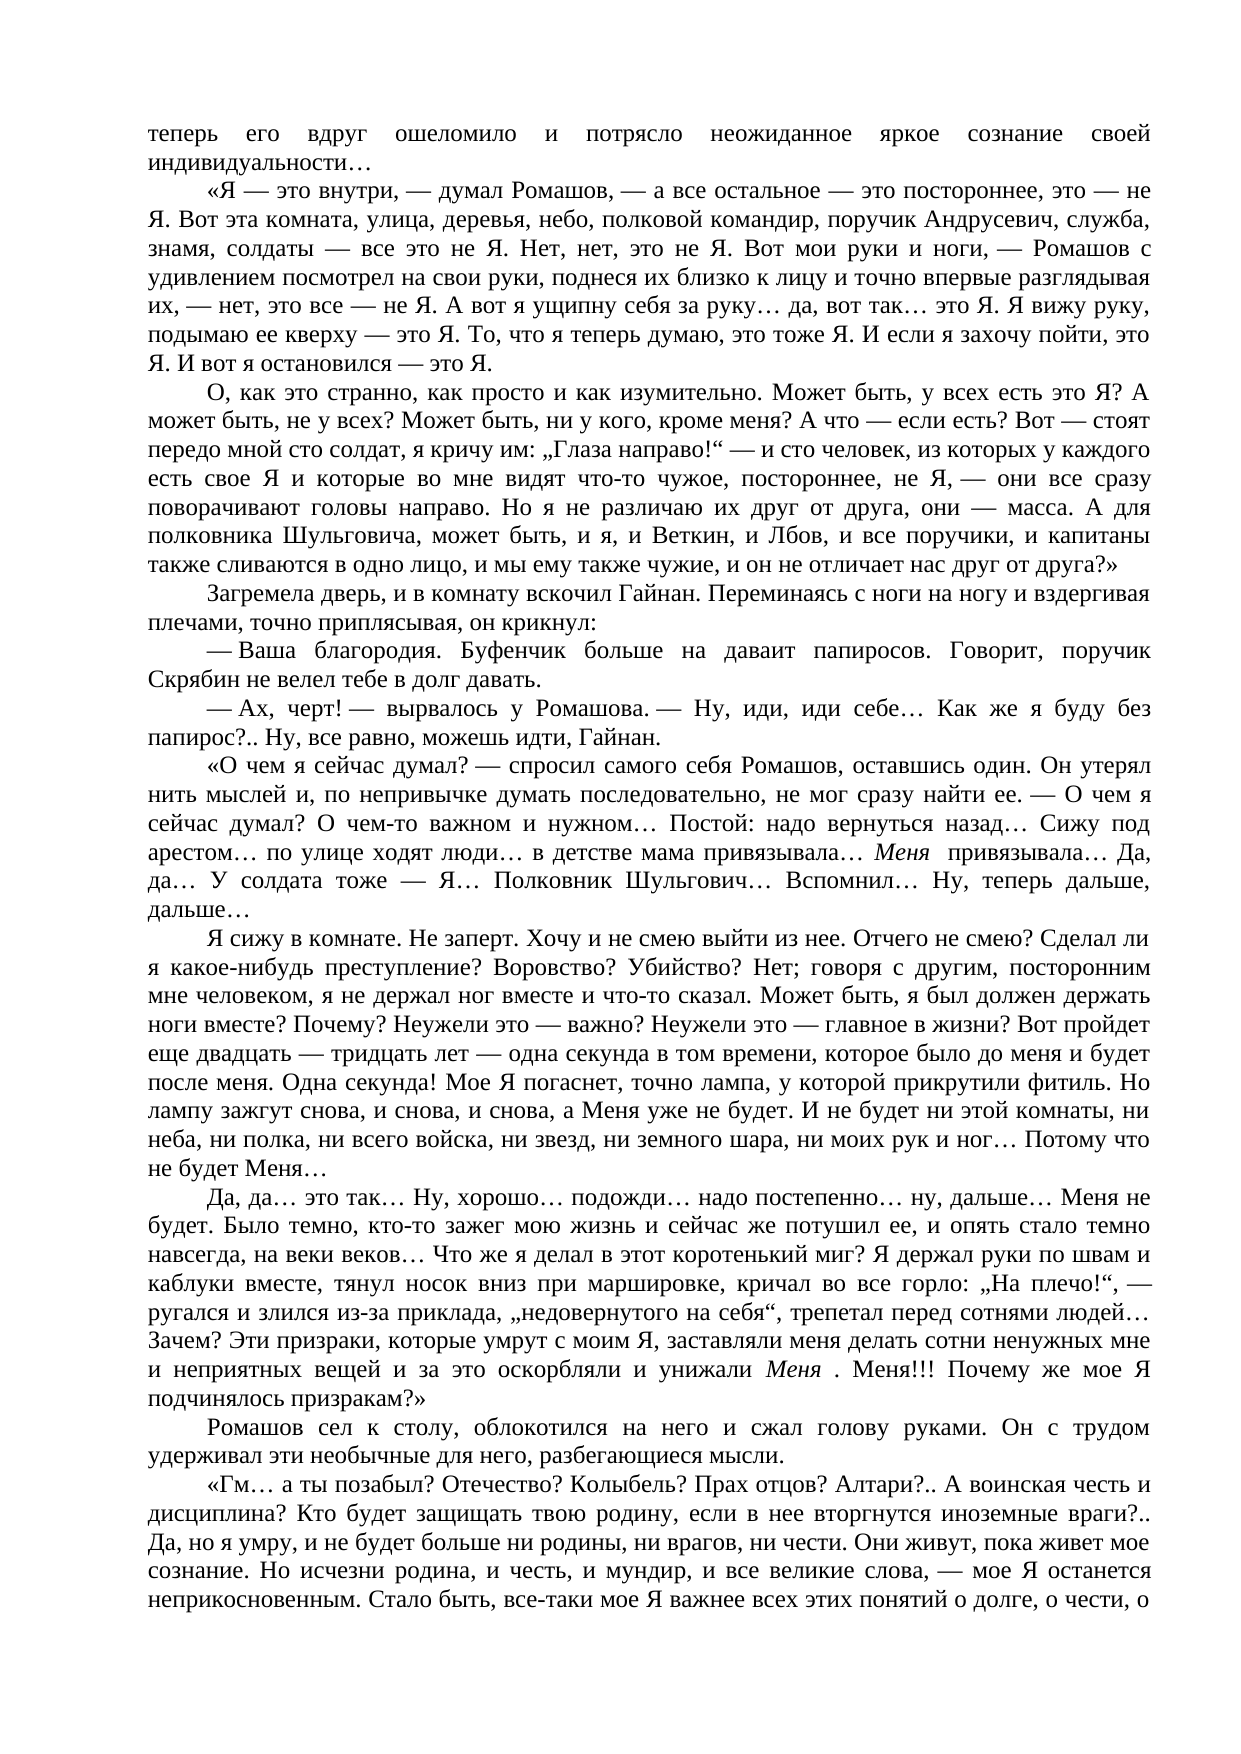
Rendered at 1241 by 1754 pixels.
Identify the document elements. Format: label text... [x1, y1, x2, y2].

text Ромашов сел к столу, облокотился на него и сжал голову руками. Он с трудом удерживал эти необычные для него, разбегающиеся мысли. [148, 1412, 1152, 1469]
text — Ваша благородия. Буфенчик больше на даваит папиросов. Говорит, поручик Скрябин не велел тебе в долг давать. [148, 636, 1152, 693]
text Я сижу в комнате. Не заперт. Хочу и не смею выйти из нее. Отчего не смею? Сделал ли я какое-нибудь преступление? Воровство? Убийство? Нет; говоря с другим, посторонним мне человеком, я не держал ног вместе и что-то сказал. Может быть, я был должен держать ноги вместе? Почему? Неужели это — важно? Неужели это — главное в жизни? Вот пройдет еще двадцать — тридцать лет — одна секунда в том времени, которое было до меня и будет после меня. Одна секунда! Мое Я погаснет, точно лампа, у которой прикрутили фитиль. Но лампу зажгут снова, и снова, и снова, а Меня уже не будет. И не будет ни этой комнаты, ни неба, ни полка, ни всего войска, ни звезд, ни земного шара, ни моих рук и ног… Потому что не будет Меня… [148, 923, 1152, 1182]
text — Ах, черт! — вырвалось у Ромашова. — Ну, иди, иди себе… Как же я буду без папирос?.. Ну, все равно, можешь идти, Гайнан. [148, 693, 1152, 751]
text Да, да… это так… Ну, хорошо… подожди… надо постепенно… ну, дальше… Меня не будет. Было темно, кто-то зажег мою жизнь и сейчас же потушил ее, и опять стало темно навсегда, на веки веков… Что же я делал в этот коротенький миг? Я держал руки по швам и каблуки вместе, тянул носок вниз при маршировке, кричал во все горло: „На плечо!“, — ругался и злился из-за приклада, „недовернутого на себя“, трепетал перед сотнями людей… Зачем? Эти призраки, которые умрут с моим Я, заставляли меня делать сотни ненужных мне и неприятных вещей и за это оскорбляли и унижали Меня . Меня!!! Почему же мое Я подчинялось призракам?» [148, 1182, 1152, 1412]
text «Гм… а ты позабыл? Отечество? Колыбель? Прах отцов? Алтари?.. А воинская честь и дисциплина? Кто будет защищать твою родину, если в нее вторгнутся иноземные враги?.. Да, но я умру, и не будет больше ни родины, ни врагов, ни чести. Они живут, пока живет мое сознание. Но исчезни родина, и честь, и мундир, и все великие слова, — мое Я останется неприкосновенным. Стало быть, все-таки мое Я важнее всех этих понятий о долге, о чести, о [148, 1469, 1152, 1613]
text «Я — это внутри, — думал Ромашов, — а все остальное — это постороннее, это — не Я. Вот эта комната, улица, деревья, небо, полковой командир, поручик Андрусевич, служба, знамя, солдаты — все это не Я. Нет, нет, это не Я. Вот мои руки и ноги, — Ромашов с удивлением посмотрел на свои руки, поднеся их близко к лицу и точно впервые разглядывая их, — нет, это все — не Я. А вот я ущипну себя за руку… да, вот так… это Я. Я вижу руку, подымаю ее кверху — это Я. То, что я теперь думаю, это тоже Я. И если я захочу пойти, это Я. И вот я остановился — это Я. [148, 176, 1152, 377]
text «О чем я сейчас думал? — спросил самого себя Ромашов, оставшись один. Он утерял нить мыслей и, по непривычке думать последовательно, не мог сразу найти ее. — О чем я сейчас думал? О чем-то важном и нужном… Постой: надо вернуться назад… Сижу под арестом… по улице ходят люди… в детстве мама привязывала… Меня привязывала… Да, да… У солдата тоже — Я… Полковник Шульгович… Вспомнил… Ну, теперь дальше, дальше… [148, 751, 1152, 923]
text О, как это странно, как просто и как изумительно. Может быть, у всех есть это Я? А может быть, не у всех? Может быть, ни у кого, кроме меня? А что — если есть? Вот — стоят передо мной сто солдат, я кричу им: „Глаза направо!“ — и сто человек, из которых у каждого есть свое Я и которые во мне видят что-то чужое, постороннее, не Я, — они все сразу поворачивают головы направо. Но я не различаю их друг от друга, они — масса. А для полковника Шульговича, может быть, и я, и Веткин, и Лбов, и все поручики, и капитаны также сливаются в одно лицо, и мы ему также чужие, и он не отличает нас друг от друга?» [148, 377, 1152, 578]
text теперь его вдруг ошеломило и потрясло неожиданное яркое сознание своей индивидуальности… [148, 118, 1152, 176]
text Загремела дверь, и в комнату вскочил Гайнан. Переминаясь с ноги на ногу и вздергивая плечами, точно приплясывая, он крикнул: [148, 578, 1152, 636]
